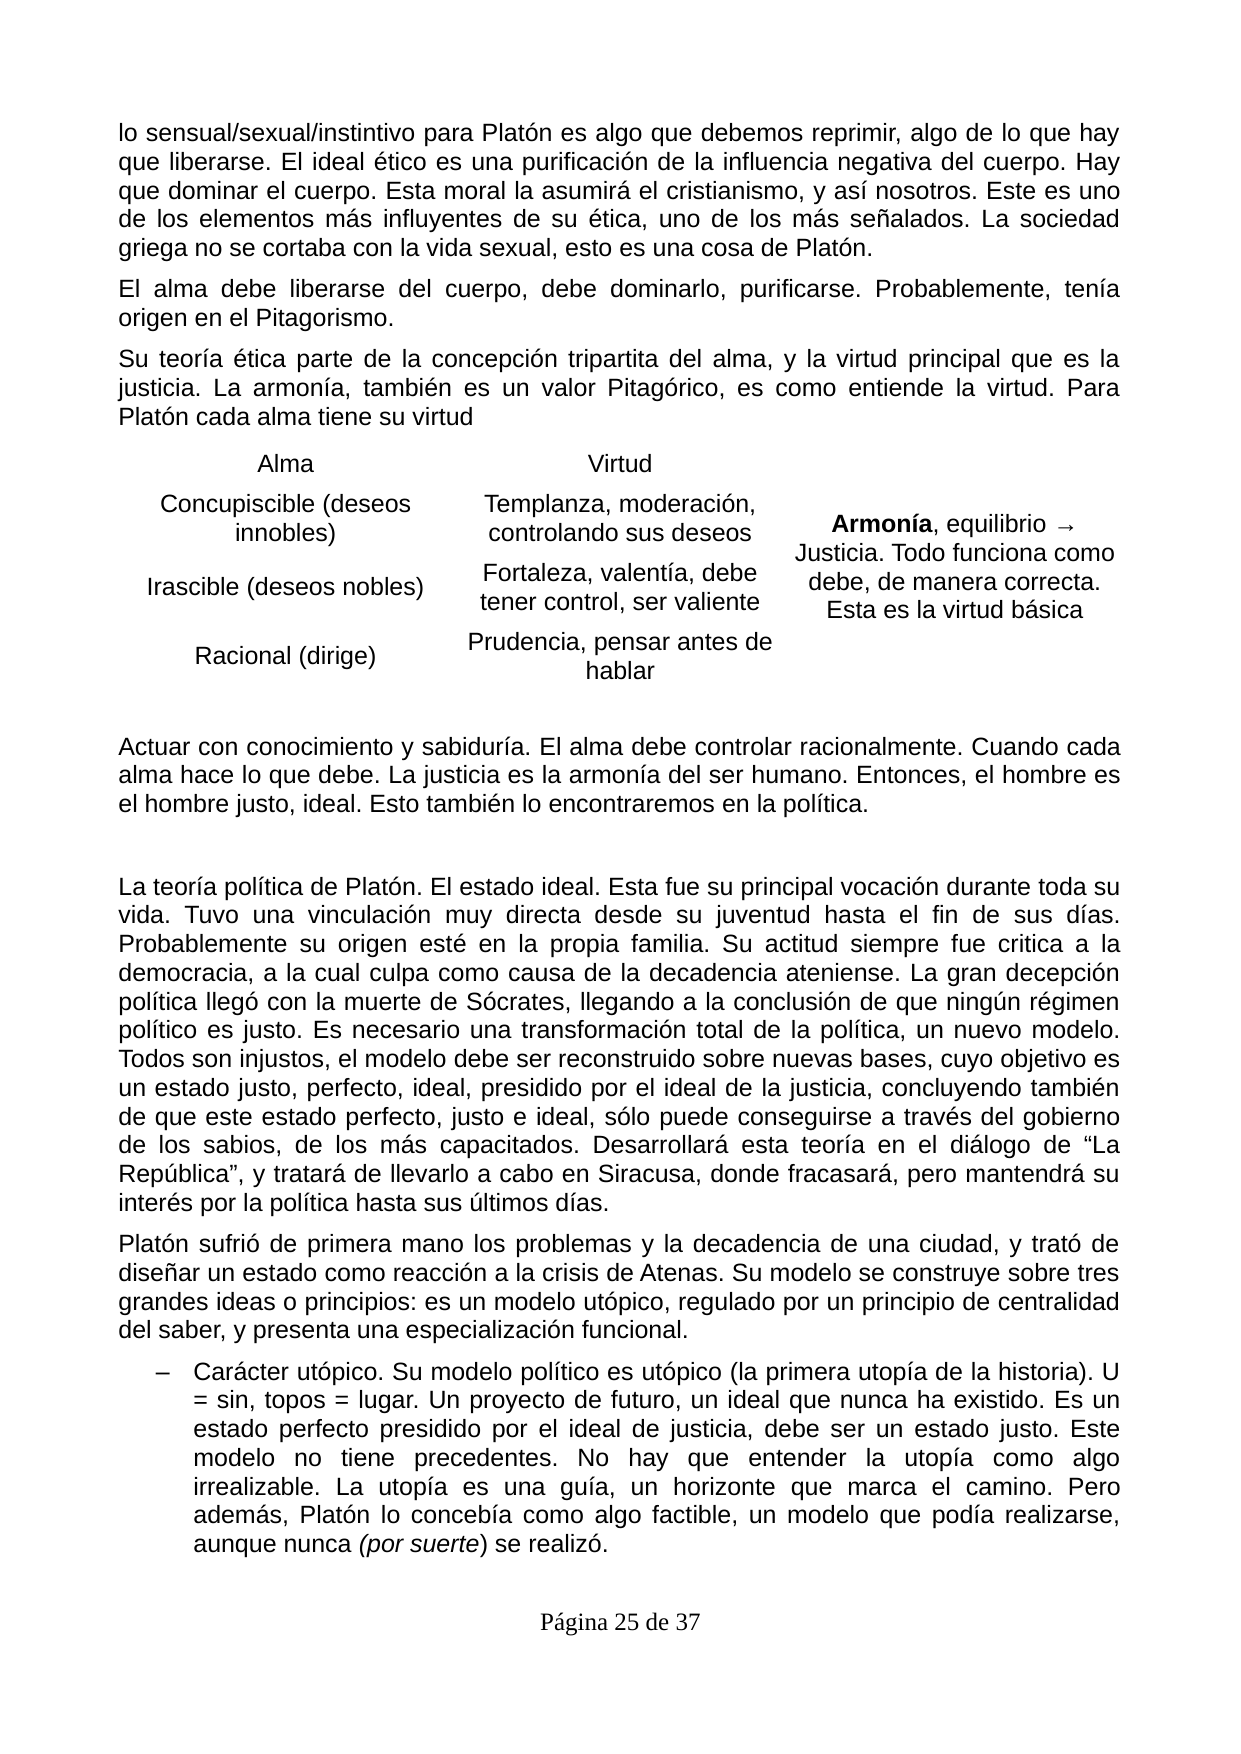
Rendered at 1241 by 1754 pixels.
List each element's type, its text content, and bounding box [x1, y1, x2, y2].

table_cell Fortaleza, valentía, debe tener control, ser valiente [453, 552, 787, 621]
table_cell Prudencia, pensar antes de hablar [453, 621, 787, 690]
text El alma debe liberarse del cuerpo, debe dominarlo, purificarse. Probablemente, tenía origen en el Pitagorismo. [118, 274, 1122, 332]
table_cell Racional (dirige) [118, 621, 453, 690]
text lo sensual/sexual/instintivo para Platón es algo que debemos reprimir, algo de lo que hay que liberarse. El ideal ético es una purificación de la influencia negativa del cuerpo. Hay que dominar el cuerpo. Esta moral la asumirá el cristianismo, y así nosotros. Este es uno de los elementos más influyentes de su ética, uno de los más señalados. La sociedad griega no se cortaba con la vida sexual, esto es una cosa de Platón. [118, 118, 1122, 262]
table_header Alma [118, 443, 453, 483]
text Actuar con conocimiento y sabiduría. El alma debe controlar racionalmente. Cuando cada alma hace lo que debe. La justicia es la armonía del ser humano. Entonces, el hombre es el hombre justo, ideal. Esto también lo encontraremos en la política. [118, 731, 1122, 818]
text Su teoría ética parte de la concepción tripartita del alma, y la virtud principal que es la justicia. La armonía, también es un valor Pitagórico, es como entiende la virtud. Para Platón cada alma tiene su virtud [118, 344, 1122, 431]
table_cell Irascible (deseos nobles) [118, 552, 453, 621]
list Carácter utópico. Su modelo político es utópico (la primera utopía de la historia). U = sin, topos = lugar. Un proyecto de futuro, un ideal que nunca ha existido. Es un estado perfecto presidido por el ideal de justicia, debe ser un estado justo. Este modelo no tiene precedentes. No hay que entender la utopía como algo irrealizable. La utopía es una guía, un horizonte que marca el camino. Pero además, Platón lo concebía como algo factible, un modelo que podía realizarse, aunque nunca (por suerte) se realizó. [156, 1356, 1122, 1558]
text Platón sufrió de primera mano los problemas y la decadencia de una ciudad, y trató de diseñar un estado como reacción a la crisis de Atenas. Su modelo se construye sobre tres grandes ideas o principios: es un modelo utópico, regulado por un principio de centralidad del saber, y presenta una especialización funcional. [118, 1229, 1122, 1344]
text La teoría política de Platón. El estado ideal. Esta fue su principal vocación durante toda su vida. Tuvo una vinculación muy directa desde su juventud hasta el fin de sus días. Probablemente su origen esté en la propia familia. Su actitud siempre fue critica a la democracia, a la cual culpa como causa de la decadencia ateniense. La gran decepción política llegó con la muerte de Sócrates, llegando a la conclusión de que ningún régimen político es justo. Es necesario una transformación total de la política, un nuevo modelo. Todos son injustos, el modelo debe ser reconstruido sobre nuevas bases, cuyo objetivo es un estado justo, perfecto, ideal, presidido por el ideal de la justicia, concluyendo también de que este estado perfecto, justo e ideal, sólo puede conseguirse a través del gobierno de los sabios, de los más capacitados. Desarrollará esta teoría en el diálogo de “La República”, y tratará de llevarlo a cabo en Siracusa, donde fracasará, pero mantendrá su interés por la política hasta sus últimos días. [118, 871, 1122, 1216]
table_cell Concupiscible (deseos innobles) [118, 483, 453, 552]
table_header Virtud [453, 443, 787, 483]
table_header Armonía, equilibrio → Justicia. Todo funciona como debe, de manera correcta. Esta es la virtud básica [788, 443, 1122, 690]
table_cell Templanza, moderación, controlando sus deseos [453, 483, 787, 552]
